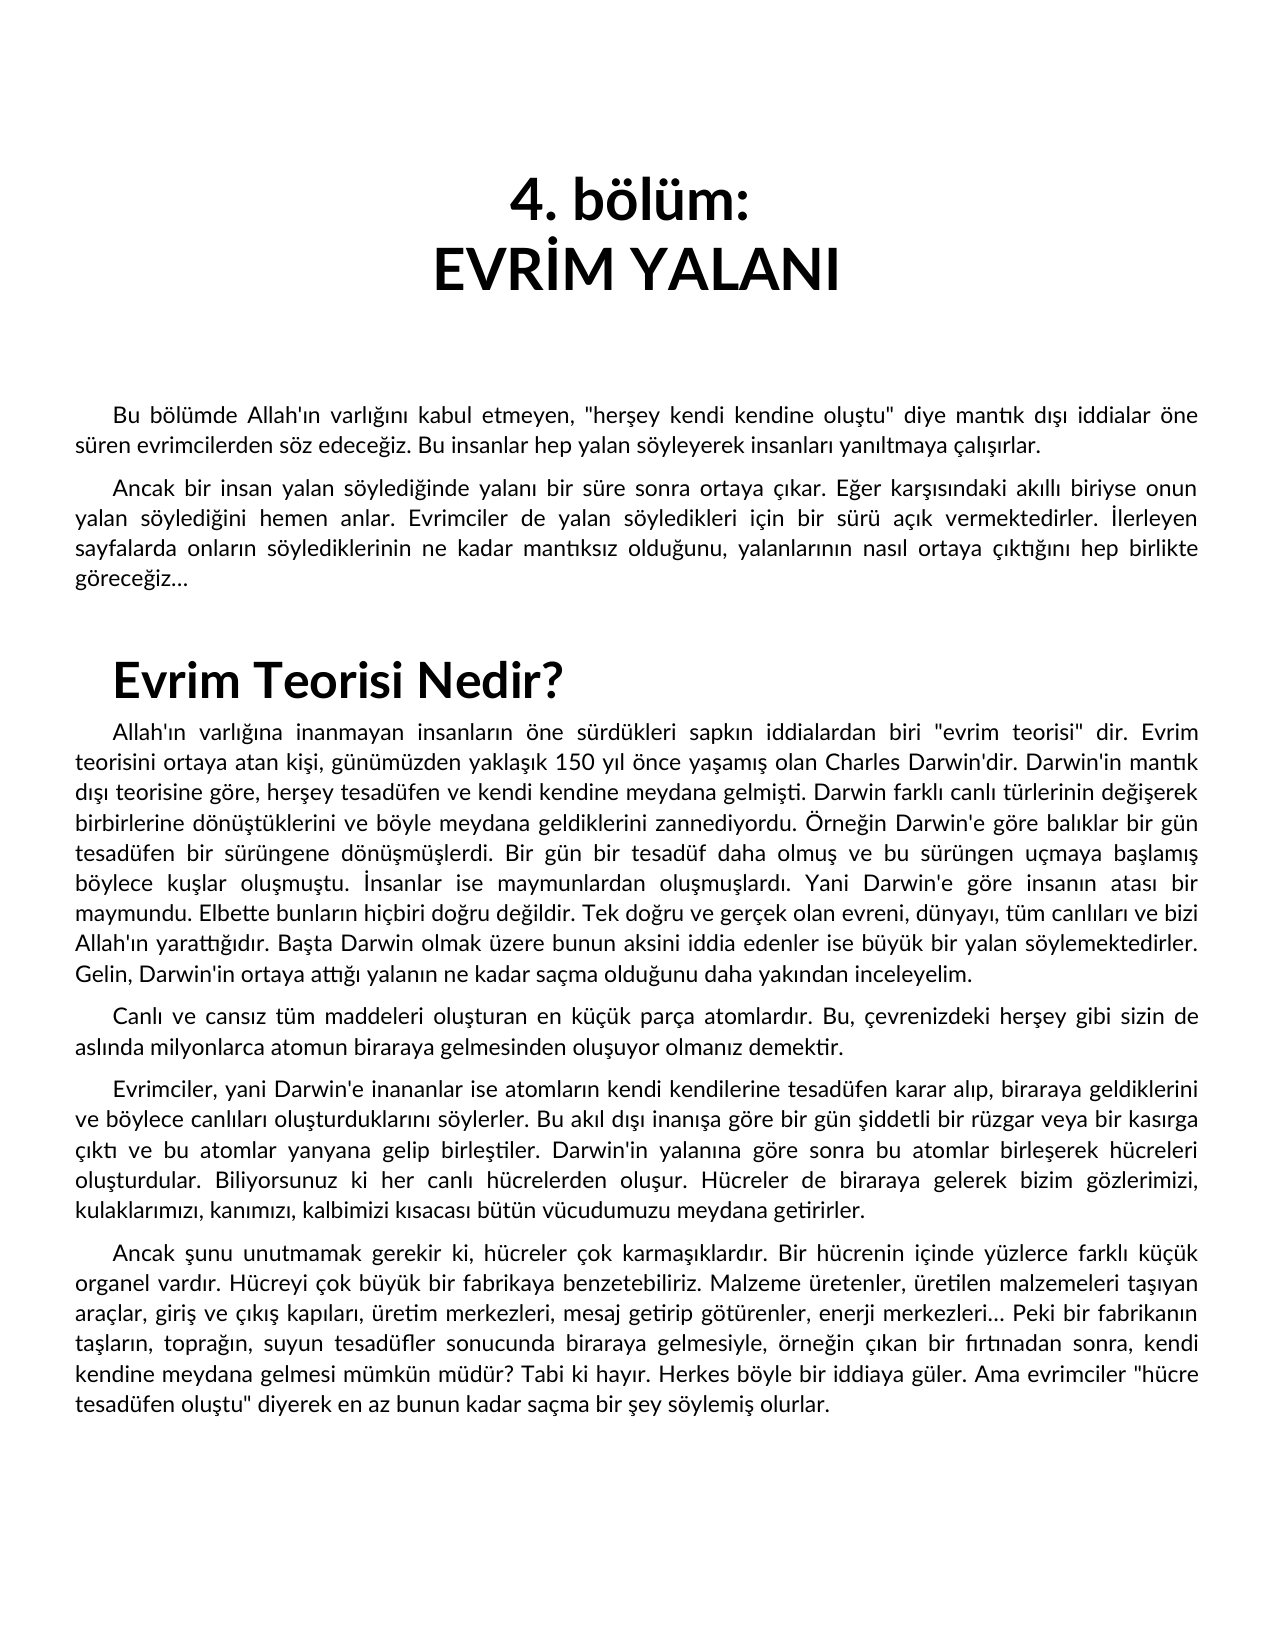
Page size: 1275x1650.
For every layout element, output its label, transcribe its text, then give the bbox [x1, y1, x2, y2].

text Ancak şunu unutmamak gerekir ki, hücreler çok karmaşıklardır. Bir hücrenin içinde yüzlerce farklı küçük organel vardır. Hücreyi çok büyük bir fabrikaya benzetebiliriz. Malzeme üretenler, üretilen malzemeleri taşıyan araçlar, giriş ve çıkış kapıları, üretim merkezleri, mesaj getirip götürenler, enerji merkezleri… Peki bir fabrikanın taşların, toprağın, suyun tesadüfler sonucunda biraraya gelmesiyle, örneğin çıkan bir fırtınadan sonra, kendi kendine meydana gelmesi mümkün müdür? Tabi ki hayır. Herkes böyle bir iddiaya güler. Ama evrimciler "hücre tesadüfen oluştu" diyerek en az bunun kadar saçma bir şey söylemiş olurlar. [75, 1238, 1200, 1417]
subtitle Evrim Teorisi Nedir? [112, 649, 1200, 709]
text Bu bölümde Allah'ın varlığını kabul etmeyen, "herşey kendi kendine oluştu" diye mantık dışı iddialar öne süren evrimcilerden söz edeceğiz. Bu insanlar hep yalan söyleyerek insanları yanıltmaya çalışırlar. [75, 400, 1200, 458]
text Ancak bir insan yalan söylediğinde yalanı bir süre sonra ortaya çıkar. Eğer karşısındaki akıllı biriyse onun yalan söylediğini hemen anlar. Evrimciler de yalan söyledikleri için bir sürü açık vermektedirler. İlerleyen sayfalarda onların söylediklerinin ne kadar mantıksız olduğunu, yalanlarının nasıl ortaya çıktığını hep birlikte göreceğiz… [75, 473, 1200, 591]
text Allah'ın varlığına inanmayan insanların öne sürdükleri sapkın iddialardan biri "evrim teorisi" dir. Evrim teorisini ortaya atan kişi, günümüzden yaklaşık 150 yıl önce yaşamış olan Charles Darwin'dir. Darwin'in mantık dışı teorisine göre, herşey tesadüfen ve kendi kendine meydana gelmişti. Darwin farklı canlı türlerinin değişerek birbirlerine dönüştüklerini ve böyle meydana geldiklerini zannediyordu. Örneğin Darwin'e göre balıklar bir gün tesadüfen bir sürüngene dönüşmüşlerdi. Bir gün bir tesadüf daha olmuş ve bu sürüngen uçmaya başlamış böylece kuşlar oluşmuştu. İnsanlar ise maymunlardan oluşmuşlardı. Yani Darwin'e göre insanın atası bir maymundu. Elbette bunların hiçbiri doğru değildir. Tek doğru ve gerçek olan evreni, dünyayı, tüm canlıları ve bizi Allah'ın yarattığıdır. Başta Darwin olmak üzere bunun aksini iddia edenler ise büyük bir yalan söylemektedirler. Gelin, Darwin'in ortaya attığı yalanın ne kadar saçma olduğunu daha yakından inceleyelim. [75, 718, 1200, 987]
text Canlı ve cansız tüm maddeleri oluşturan en küçük parça atomlardır. Bu, çevrenizdeki herşey gibi sizin de aslında milyonlarca atomun biraraya gelmesinden oluşuyor olmanız demektir. [75, 1002, 1200, 1060]
text Evrimciler, yani Darwin'e inananlar ise atomların kendi kendilerine tesadüfen karar alıp, biraraya geldiklerini ve böylece canlıları oluşturduklarını söylerler. Bu akıl dışı inanışa göre bir gün şiddetli bir rüzgar veya bir kasırga çıktı ve bu atomlar yanyana gelip birleştiler. Darwin'in yalanına göre sonra bu atomlar birleşerek hücreleri oluşturdular. Biliyorsunuz ki her canlı hücrelerden oluşur. Hücreler de biraraya gelerek bizim gözlerimizi, kulaklarımızı, kanımızı, kalbimizi kısacası bütün vücudumuzu meydana getirirler. [75, 1075, 1200, 1223]
subtitle 4. bölüm: EVRİM YALANI [75, 162, 1200, 302]
